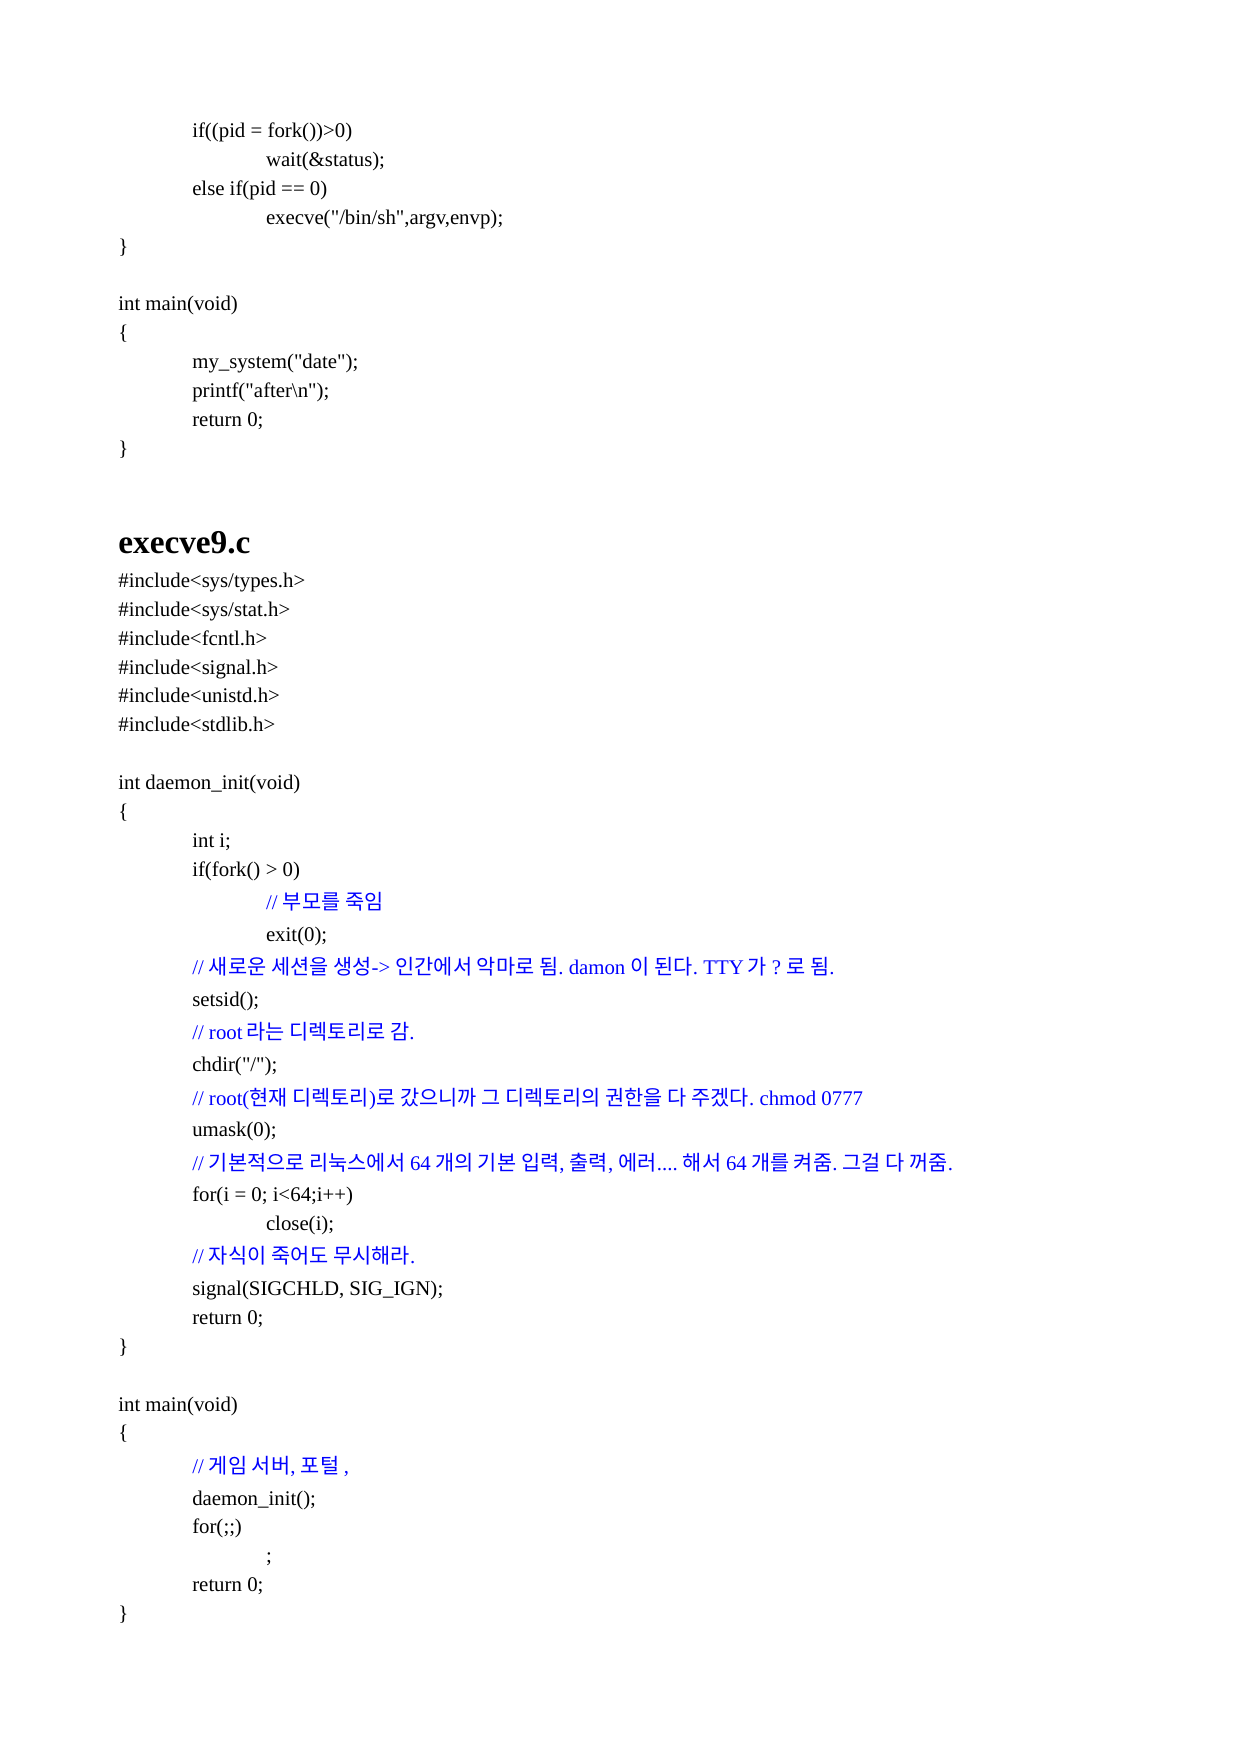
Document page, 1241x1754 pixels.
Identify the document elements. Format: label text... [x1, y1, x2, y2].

text } [118, 1334, 1122, 1358]
text { [118, 799, 1122, 823]
text int daemon_init(void) [118, 770, 1122, 794]
text #include<unistd.h> [118, 683, 1122, 707]
text for(i = 0; i<64;i++) [118, 1182, 1122, 1206]
text if(fork() > 0) [118, 857, 1122, 881]
text } [118, 1601, 1122, 1625]
text setsid(); [118, 987, 1122, 1011]
text #include<fcntl.h> [118, 626, 1122, 650]
text // 부모를 죽임 [118, 885, 1122, 916]
text #include<sys/stat.h> [118, 597, 1122, 621]
text #include<stdlib.h> [118, 712, 1122, 736]
text #include<sys/types.h> [118, 568, 1122, 592]
text // 게임 서버, 포털 , [118, 1449, 1122, 1479]
text signal(SIGCHLD, SIG_IGN); [118, 1276, 1122, 1300]
text } [118, 233, 1122, 258]
text // 자식이 죽어도 무시해라. [118, 1240, 1122, 1270]
text ; [118, 1543, 1122, 1567]
text #include<signal.h> [118, 654, 1122, 679]
text execve9.c [118, 522, 1122, 560]
text int i; [118, 828, 1122, 852]
text return 0; [118, 1572, 1122, 1596]
text umask(0); [118, 1117, 1122, 1141]
text wait(&status); [118, 147, 1122, 171]
text execve("/bin/sh",argv,envp); [118, 205, 1122, 229]
text my_system("date"); [118, 349, 1122, 373]
text return 0; [118, 407, 1122, 431]
text // 기본적으로 리눅스에서 64개의 기본 입력, 출력, 에러.... 해서 64개를 켜줌. 그걸 다 꺼줌. [118, 1146, 1122, 1176]
text else if(pid == 0) [118, 176, 1122, 200]
text return 0; [118, 1305, 1122, 1329]
text int main(void) [118, 1391, 1122, 1416]
text close(i); [118, 1211, 1122, 1235]
text daemon_init(); [118, 1485, 1122, 1509]
text { [118, 1420, 1122, 1444]
text // 새로운 세션을 생성-> 인간에서 악마로 됨. damon 이 된다. TTY가 ? 로 됨. [118, 951, 1122, 981]
text if((pid = fork())>0) [118, 118, 1122, 142]
text // root라는 디렉토리로 감. [118, 1016, 1122, 1046]
text } [118, 436, 1122, 459]
text for(;;) [118, 1514, 1122, 1538]
text int main(void) [118, 291, 1122, 315]
text printf("after\n"); [118, 378, 1122, 402]
text exit(0); [118, 922, 1122, 946]
text chdir("/"); [118, 1052, 1122, 1076]
text // root(현재 디렉토리)로 갔으니까 그 디렉토리의 권한을 다 주겠다. chmod 0777 [118, 1081, 1122, 1111]
text { [118, 320, 1122, 344]
